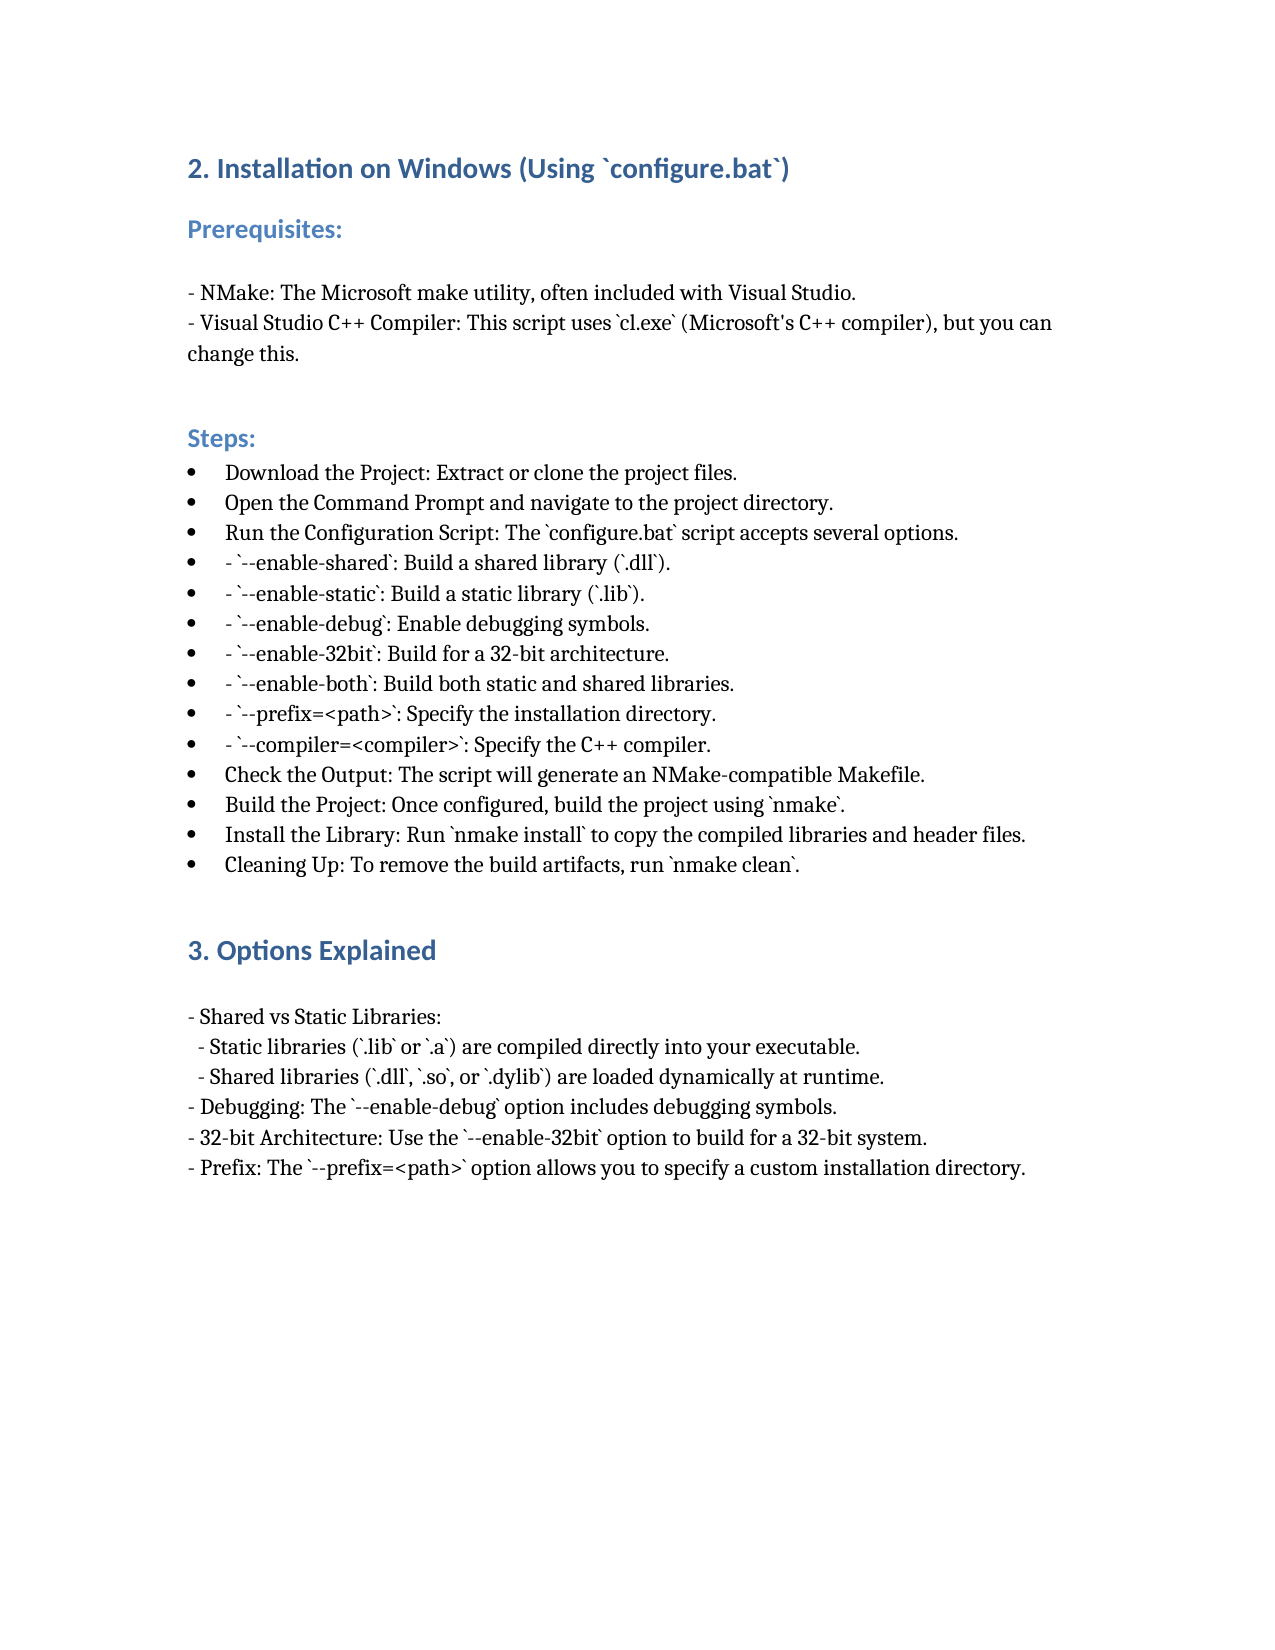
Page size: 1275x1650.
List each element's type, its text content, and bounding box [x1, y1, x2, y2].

subtitle Steps: [187, 422, 1087, 454]
list Run the Configuration Script: The `configure.bat` script accepts several options. [187, 520, 1087, 546]
subtitle 2. Installation on Windows (Using `configure.bat`) [187, 150, 1087, 186]
list Open the Command Prompt and navigate to the project directory. [187, 490, 1087, 516]
list Download the Project: Extract or clone the project files. [187, 459, 1087, 486]
list - `--compiler=<compiler>`: Specify the C++ compiler. [187, 731, 1087, 758]
list - `--enable-shared`: Build a shared library (`.dll`). [187, 550, 1087, 576]
list - `--enable-debug`: Enable debugging symbols. [187, 611, 1087, 637]
list - `--prefix=<path>`: Specify the installation directory. [187, 701, 1087, 727]
list Cleaning Up: To remove the build artifacts, run `nmake clean`. [187, 852, 1087, 878]
list Build the Project: Once configured, build the project using `nmake`. [187, 792, 1087, 818]
list Check the Output: The script will generate an NMake-compatible Makefile. [187, 762, 1087, 788]
text - Shared vs Static Libraries: - Static libraries (`.lib` or `.a`) are compiled directly into your executable. - Shared libraries (`.dll`, `.so`, or `.dylib`) are loaded dynamically at runtime. - Debugging: The `--enable-debug` option includes debugging symbols. - 32-bit Architecture: Use the `--enable-32bit` option to build for a 32-bit system. - Prefix: The `--prefix=<path>` option allows you to specify a custom installation directory. [187, 973, 1087, 1211]
subtitle Prerequisites: [187, 212, 1087, 245]
text - NMake: The Microsoft make utility, often included with Visual Studio. - Visual Studio C++ Compiler: This script uses `cl.exe` (Microsoft's C++ compiler), but you can change this. [187, 250, 1087, 397]
list - `--enable-static`: Build a static library (`.lib`). [187, 580, 1087, 607]
subtitle 3. Options Explained [187, 932, 1087, 968]
list - `--enable-both`: Build both static and shared libraries. [187, 671, 1087, 697]
list - `--enable-32bit`: Build for a 32-bit architecture. [187, 641, 1087, 667]
list Install the Library: Run `nmake install` to copy the compiled libraries and header files. [187, 822, 1087, 848]
